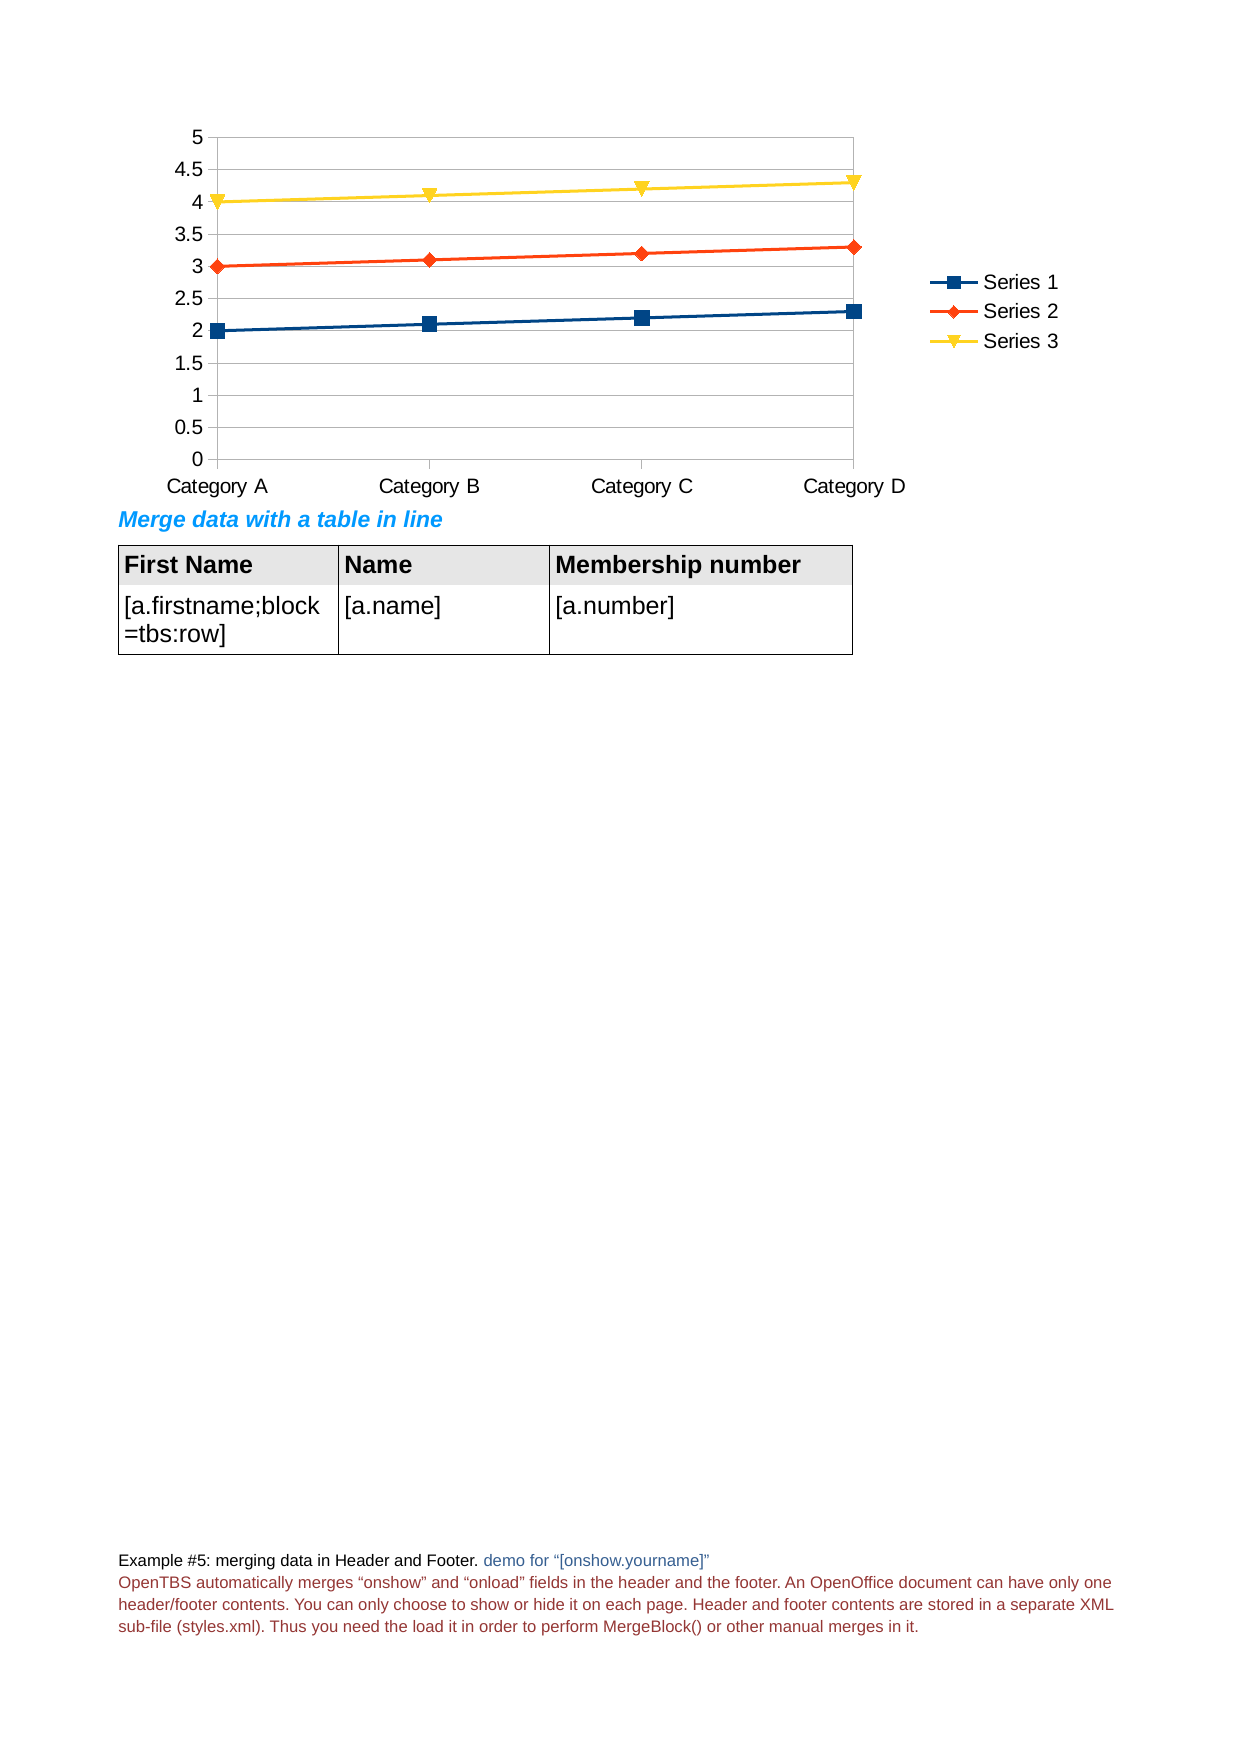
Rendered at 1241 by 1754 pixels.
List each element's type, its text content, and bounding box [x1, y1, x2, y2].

table_header First Name [119, 546, 338, 585]
subtitle Merge data with a table in line [118, 118, 1122, 532]
table_cell [a.name] [339, 585, 549, 654]
table_cell [a.number] [550, 585, 852, 654]
table_cell [a.firstname;block=tbs:row] [119, 585, 338, 654]
table_header Name [339, 546, 549, 585]
table_header Membership number [550, 546, 852, 585]
